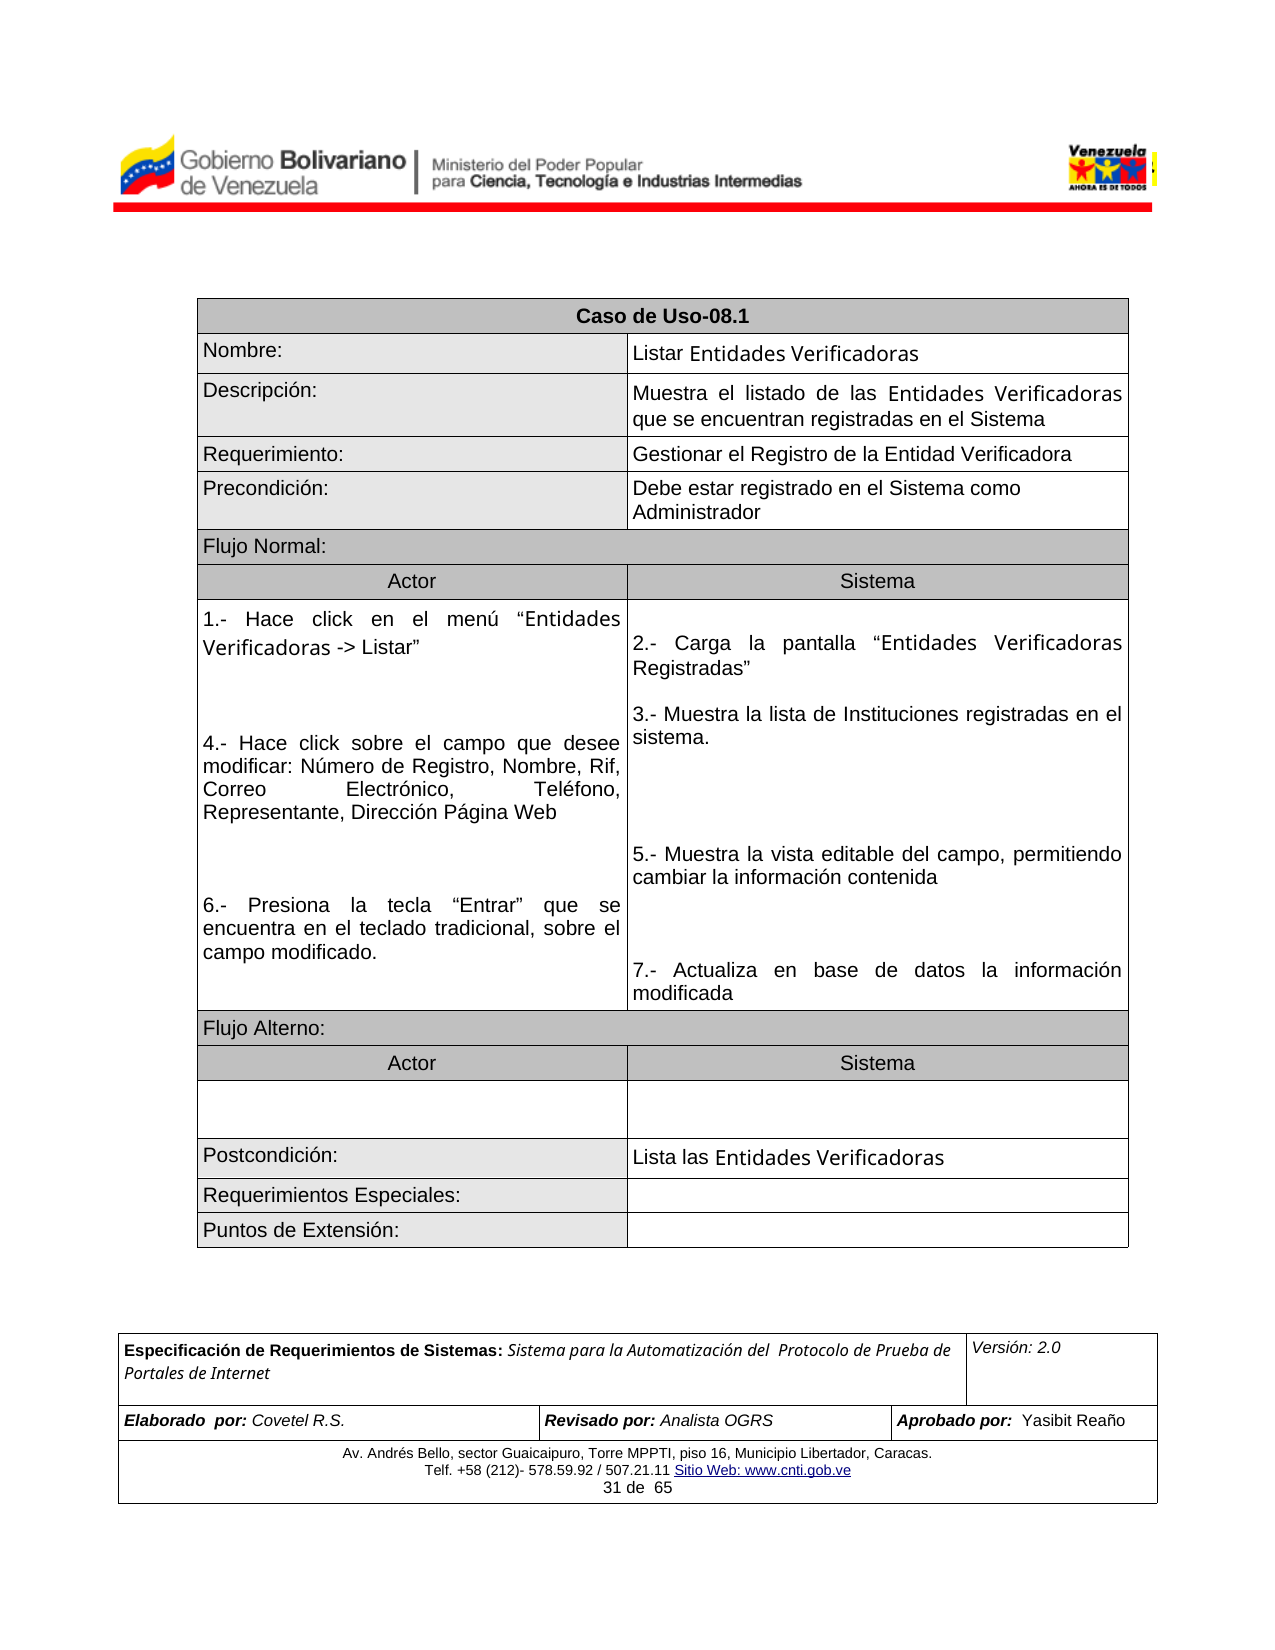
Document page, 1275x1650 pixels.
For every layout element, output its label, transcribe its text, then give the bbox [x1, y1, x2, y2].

table_cell Descripción: [198, 374, 627, 436]
picture [113, 126, 1153, 212]
table_cell Gestionar el Registro de la Entidad Verificadora [628, 437, 1128, 471]
table_cell [198, 1081, 627, 1137]
table_cell Flujo Alterno: [198, 1011, 1128, 1045]
table_cell Nombre: [198, 334, 627, 373]
table_cell Postcondición: [198, 1139, 627, 1177]
table_header Caso de Uso-08.1 [198, 299, 1128, 333]
table_cell Flujo Normal: [198, 530, 1128, 564]
table_cell Muestra el listado de las Entidades Verificadoras que se encuentran registradas en el Sistema [628, 374, 1128, 436]
table_cell Lista las Entidades Verificadoras [628, 1139, 1128, 1177]
table_cell Actor [198, 1046, 627, 1080]
table_cell Sistema [628, 565, 1128, 599]
table_cell Puntos de Extensión: [198, 1213, 627, 1247]
table_cell [628, 1179, 1128, 1212]
table_cell 2.- Carga la pantalla “Entidades Verificadoras Registradas” 3.- Muestra la lista de Instituciones registradas en el sistema. 5.- Muestra la vista editable del campo, permitiendo cambiar la información contenida 7.- Actualiza en base de datos la información modificada [628, 600, 1128, 1010]
table_cell Actor [198, 565, 627, 599]
table_cell Requerimiento: [198, 437, 627, 471]
table_cell [628, 1081, 1128, 1137]
table_cell Requerimientos Especiales: [198, 1179, 627, 1212]
table_cell 1.- Hace click en el menú “Entidades Verificadoras -> Listar” 4.- Hace click sobre el campo que desee modificar: Número de Registro, Nombre, Rif, Correo Electrónico, Teléfono, Representante, Dirección Página Web 6.- Presiona la tecla “Entrar” que se encuentra en el teclado tradicional, sobre el campo modificado. [198, 600, 627, 1010]
table_cell Precondición: [198, 472, 627, 529]
table_cell Sistema [628, 1046, 1128, 1080]
table_cell Listar Entidades Verificadoras [628, 334, 1128, 373]
table_cell [628, 1213, 1128, 1247]
table_cell Debe estar registrado en el Sistema como Administrador [628, 472, 1128, 529]
